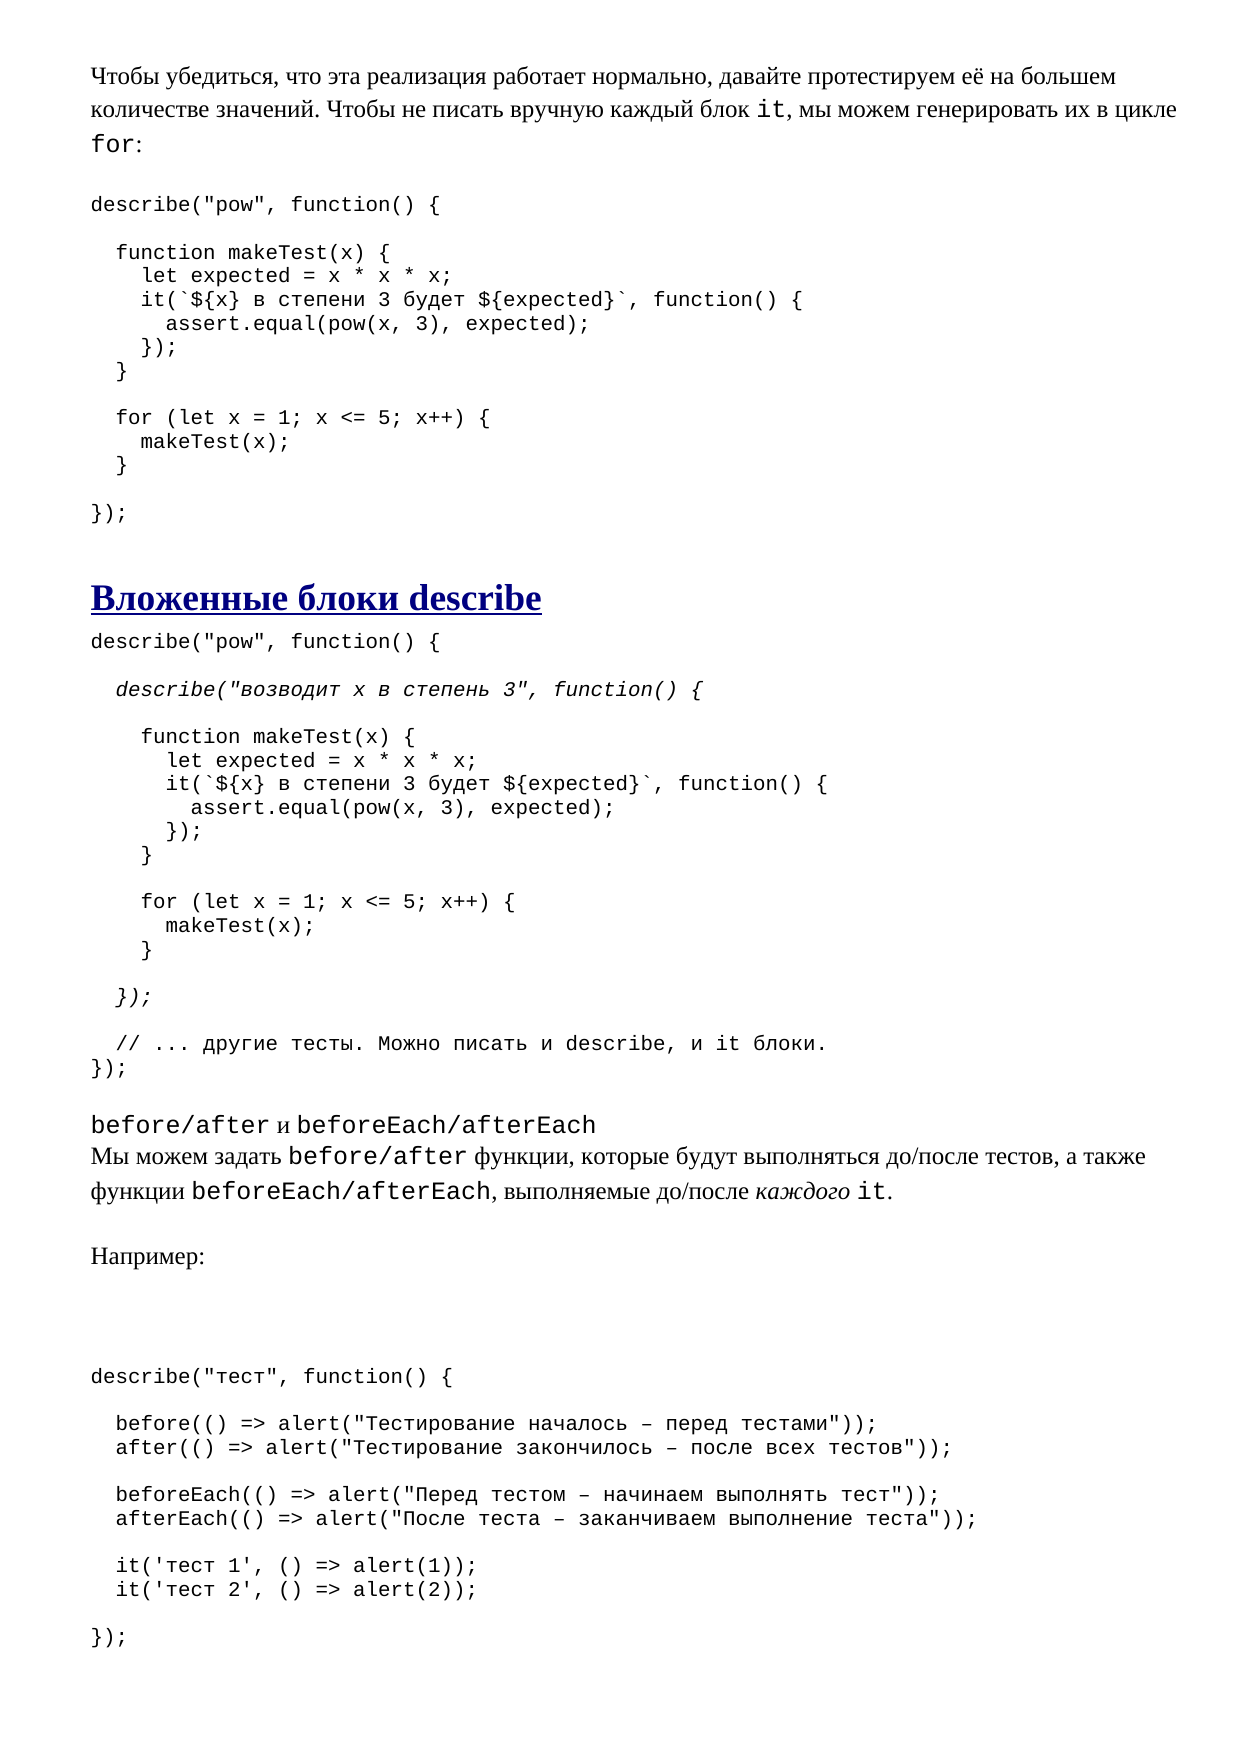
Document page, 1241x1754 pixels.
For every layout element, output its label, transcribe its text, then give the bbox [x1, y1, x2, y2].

text afterEach(() => alert("После теста – заканчиваем выполнение теста")); [90, 1508, 1187, 1531]
text for (let x = 1; x <= 5; x++) { [90, 891, 1187, 915]
text // ... другие тесты. Можно писать и describe, и it блоки. [90, 1033, 1187, 1057]
text }); [90, 502, 1187, 525]
text makeTest(x); [90, 915, 1187, 939]
text Чтобы убедиться, что эта реализация работает нормально, давайте протестируем её на большем количестве значений. Чтобы не писать вручную каждый блок it, мы можем генерировать их в цикле for: [90, 61, 1187, 160]
text beforeEach(() => alert("Перед тестом – начинаем выполнять тест")); [90, 1484, 1187, 1508]
text function makeTest(x) { [90, 242, 1187, 265]
text describe("pow", function() { [90, 194, 1187, 218]
text } [90, 454, 1187, 478]
text }); [90, 821, 1187, 844]
text assert.equal(pow(x, 3), expected); [90, 797, 1187, 821]
text makeTest(x); [90, 431, 1187, 454]
subtitle Вложенные блоки describe [90, 576, 1187, 619]
text it('тест 1', () => alert(1)); [90, 1555, 1187, 1579]
text } [90, 939, 1187, 962]
text it('тест 2', () => alert(2)); [90, 1579, 1187, 1602]
text before(() => alert("Тестирование началось – перед тестами")); [90, 1413, 1187, 1437]
text before/after и beforeEach/afterEach [90, 1110, 1187, 1141]
text function makeTest(x) { [90, 726, 1187, 749]
text }); [90, 1626, 1187, 1650]
text after(() => alert("Тестирование закончилось – после всех тестов")); [90, 1437, 1187, 1461]
text } [90, 844, 1187, 868]
text let expected = x * x * x; [90, 749, 1187, 773]
text }); [90, 986, 1187, 1010]
text let expected = x * x * x; [90, 265, 1187, 289]
text }); [90, 1057, 1187, 1081]
text }); [90, 336, 1187, 360]
text Мы можем задать before/after функции, которые будут выполняться до/после тестов, а также функции beforeEach/afterEach, выполняемые до/после каждого it. [90, 1141, 1187, 1207]
text it(`${x} в степени 3 будет ${expected}`, function() { [90, 773, 1187, 797]
text } [90, 360, 1187, 383]
text for (let x = 1; x <= 5; x++) { [90, 407, 1187, 431]
text describe("pow", function() { [90, 631, 1187, 655]
text describe("возводит x в степень 3", function() { [90, 679, 1187, 702]
text it(`${x} в степени 3 будет ${expected}`, function() { [90, 289, 1187, 313]
text assert.equal(pow(x, 3), expected); [90, 313, 1187, 336]
text Например: [90, 1241, 1187, 1270]
text describe("тест", function() { [90, 1366, 1187, 1389]
